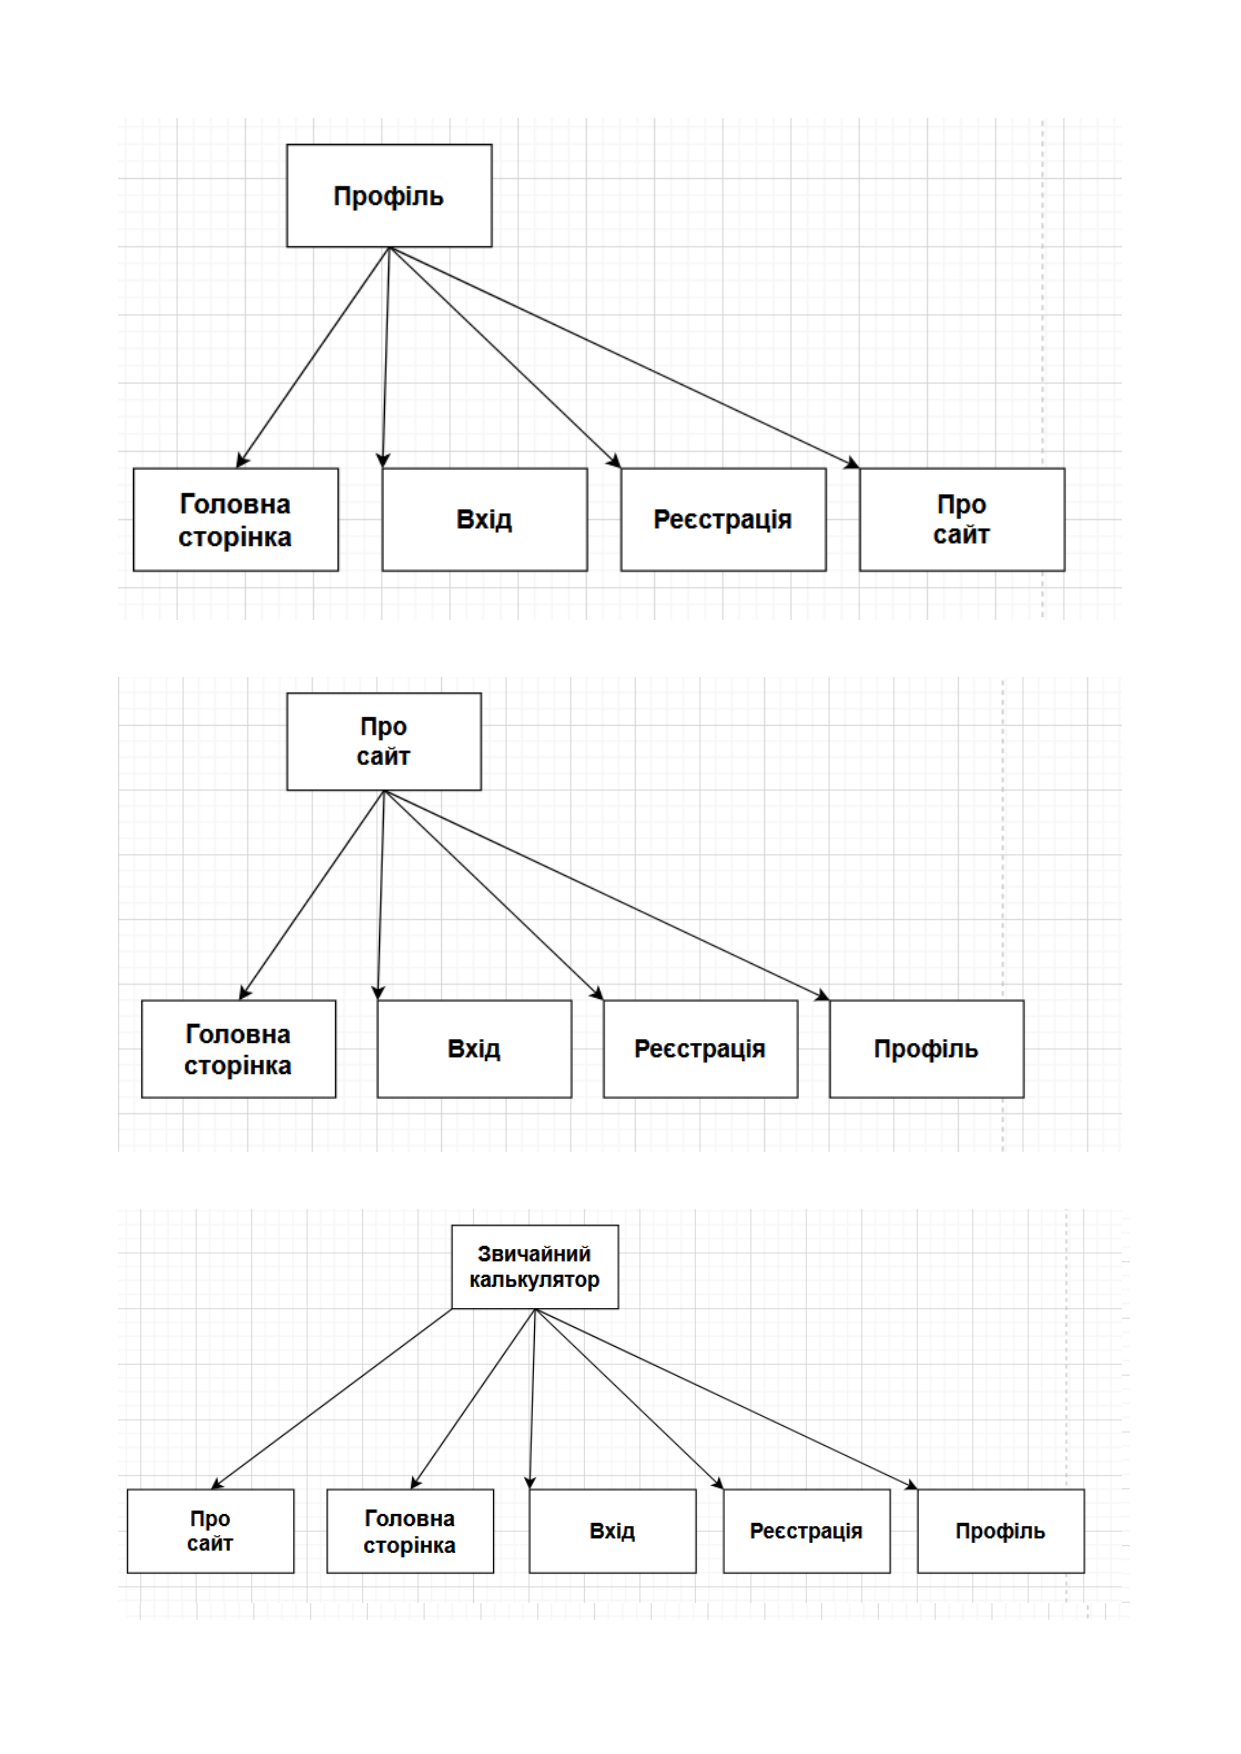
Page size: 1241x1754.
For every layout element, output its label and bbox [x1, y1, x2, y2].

picture [118, 118, 1122, 620]
picture [118, 1209, 1130, 1620]
picture [118, 677, 1122, 1152]
